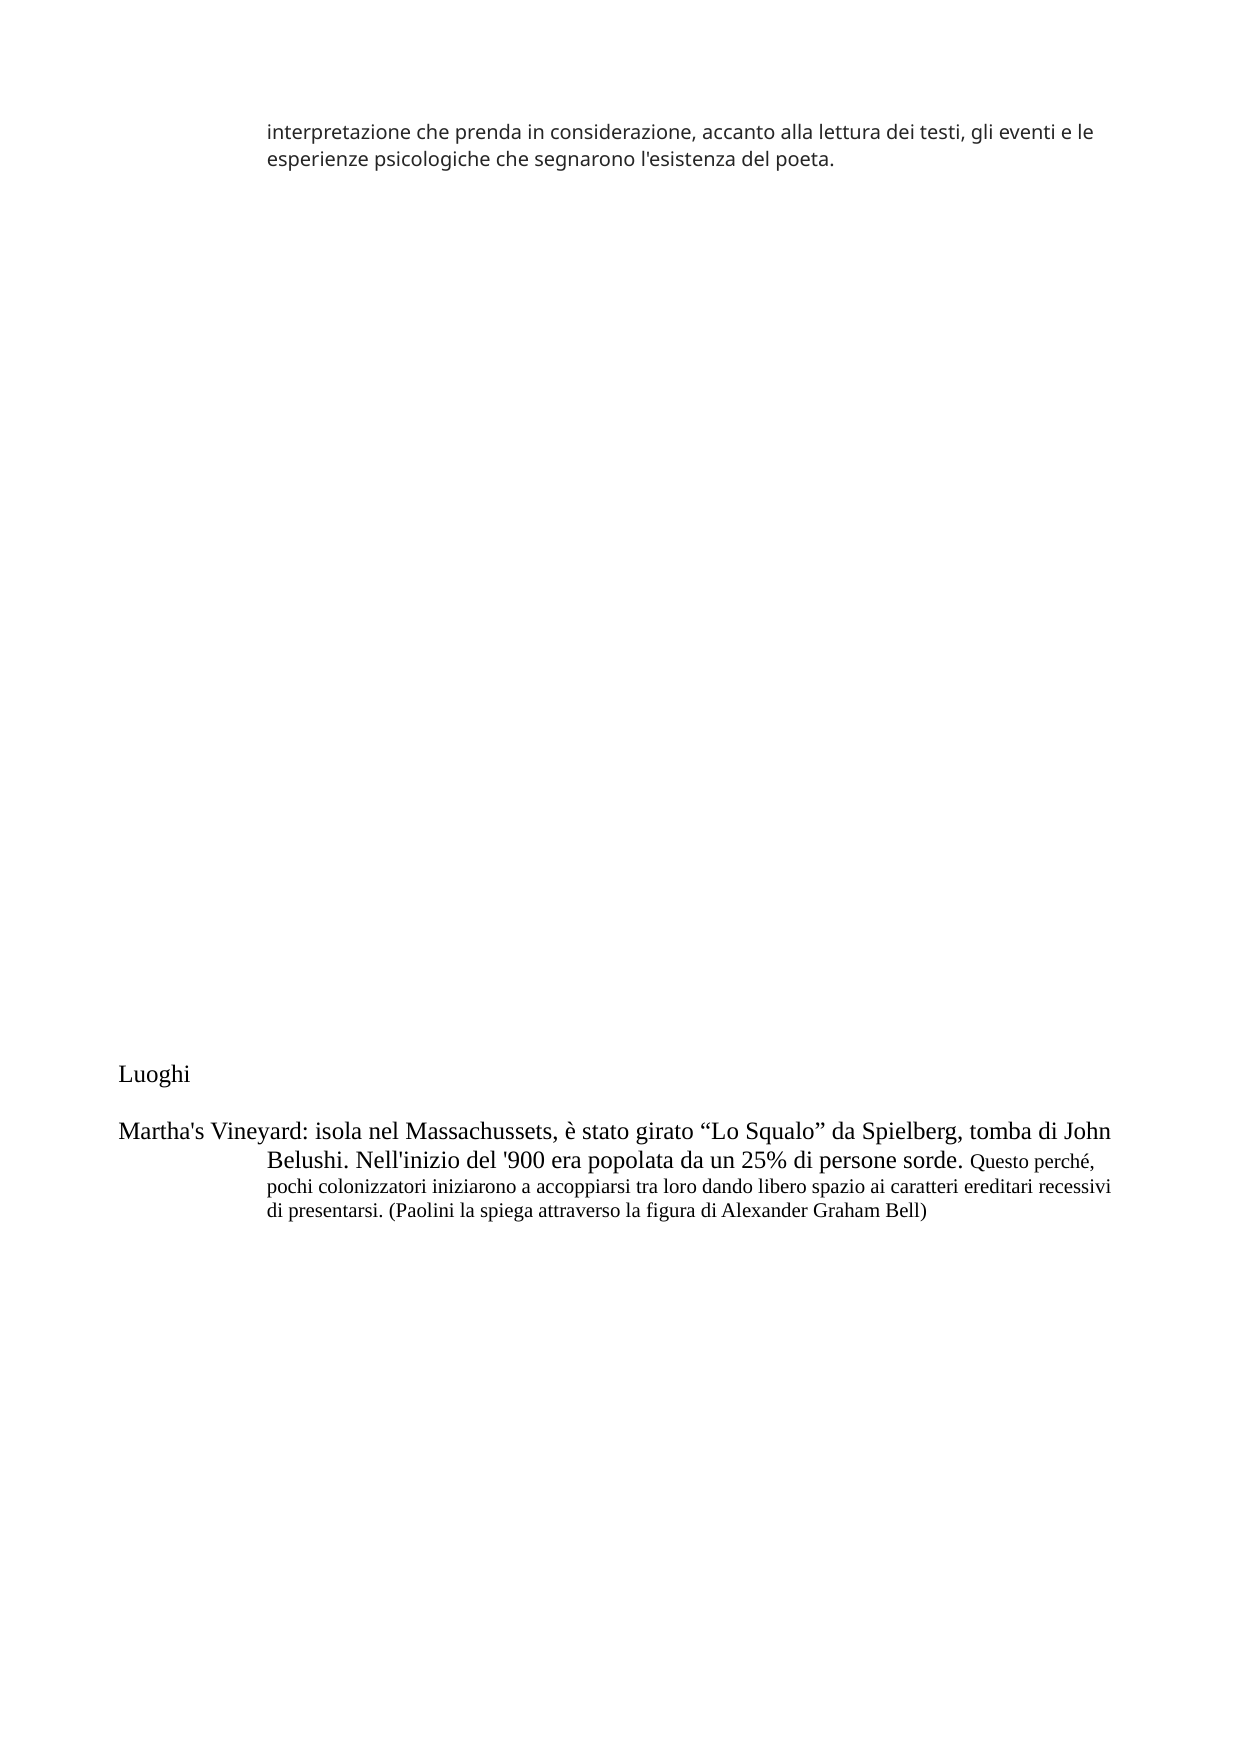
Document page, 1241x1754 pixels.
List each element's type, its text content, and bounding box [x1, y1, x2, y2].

text Luoghi [118, 1059, 1122, 1087]
text interpretazione che prenda in considerazione, accanto alla lettura dei testi, gli eventi e le esperienze psicologiche che segnarono l'esistenza del poeta. [118, 118, 1122, 173]
text Martha's Vineyard: isola nel Massachussets, è stato girato “Lo Squalo” da Spielberg, tomba di John Belushi. Nell'inizio del '900 era popolata da un 25% di persone sorde. Questo perché, pochi colonizzatori iniziarono a accoppiarsi tra loro dando libero spazio ai caratteri ereditari recessivi di presentarsi. (Paolini la spiega attraverso la figura di Alexander Graham Bell) [118, 1116, 1122, 1222]
